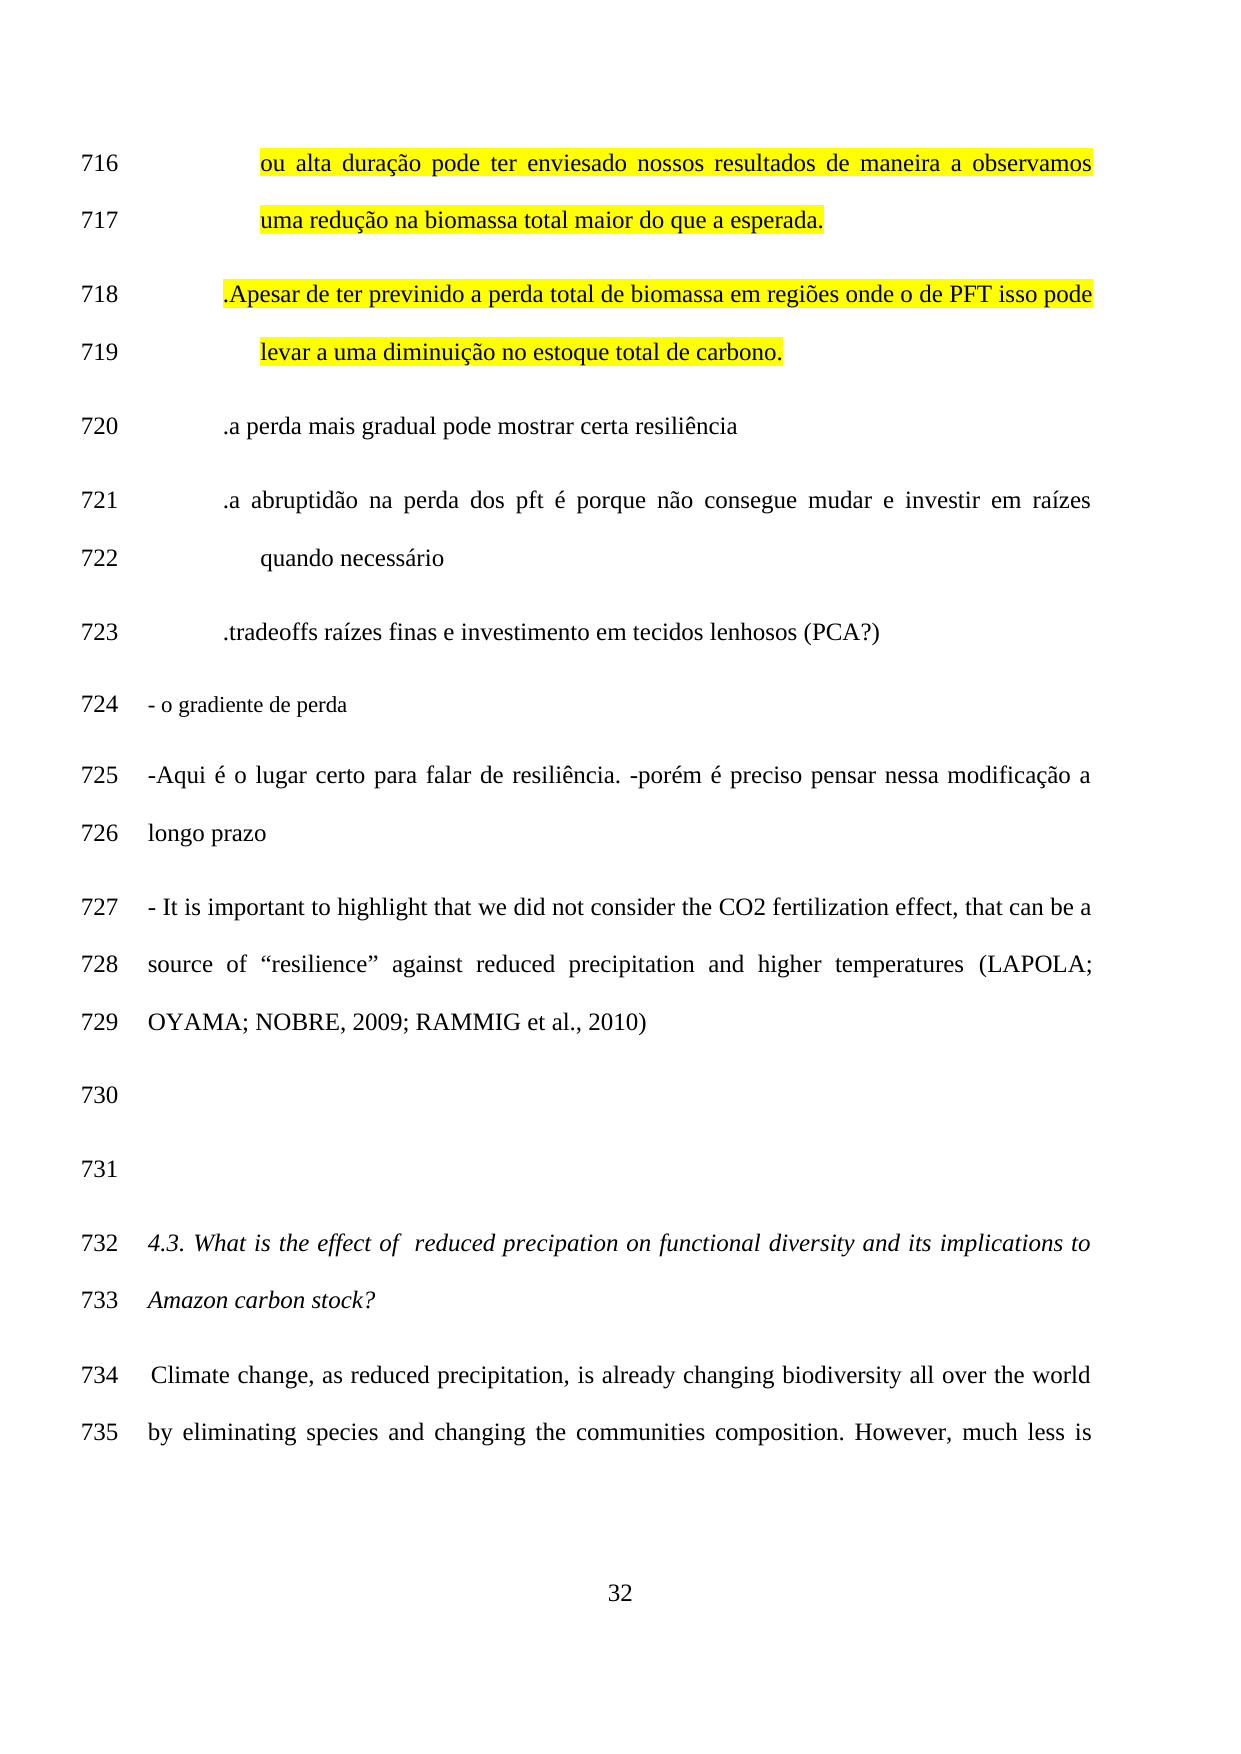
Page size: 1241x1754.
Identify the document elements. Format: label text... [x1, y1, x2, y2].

list 4.3. What is the effect of reduced precipation on functional diversity and its implications to Amazon carbon stock? [112, 1228, 1093, 1314]
text - o gradiente de perda [148, 691, 1093, 717]
list ou alta duração pode ter enviesado nossos resultados de maneira a observamos uma redução na biomassa total maior do que a esperada. [223, 148, 1093, 234]
list Apesar de ter previnido a perda total de biomassa em regiões onde o de PFT isso pode levar a uma diminuição no estoque total de carbono. [223, 279, 1093, 366]
text - It is important to highlight that we did not consider the CO2 fertilization effect, that can be a source of “resilience” against reduced precipitation and higher temperatures (LAPOLA; OYAMA; NOBRE, 2009; RAMMIG et al., 2010) [148, 892, 1093, 1036]
text Climate change, as reduced precipitation, is already changing biodiversity all over the world by eliminating species and changing the communities composition. However, much less is known about the effects on functional composition, structure and, ultimately, on functional diversity . [112, 1360, 1093, 1446]
list tradeoffs raízes finas e investimento em tecidos lenhosos (PCA?) [223, 617, 1093, 646]
list a perda mais gradual pode mostrar certa resiliência [223, 411, 1093, 440]
list a abruptidão na perda dos pft é porque não consegue mudar e investir em raízes quando necessário [223, 485, 1093, 571]
text -Aqui é o lugar certo para falar de resiliência. -porém é preciso pensar nessa modificação a longo prazo [148, 760, 1093, 847]
